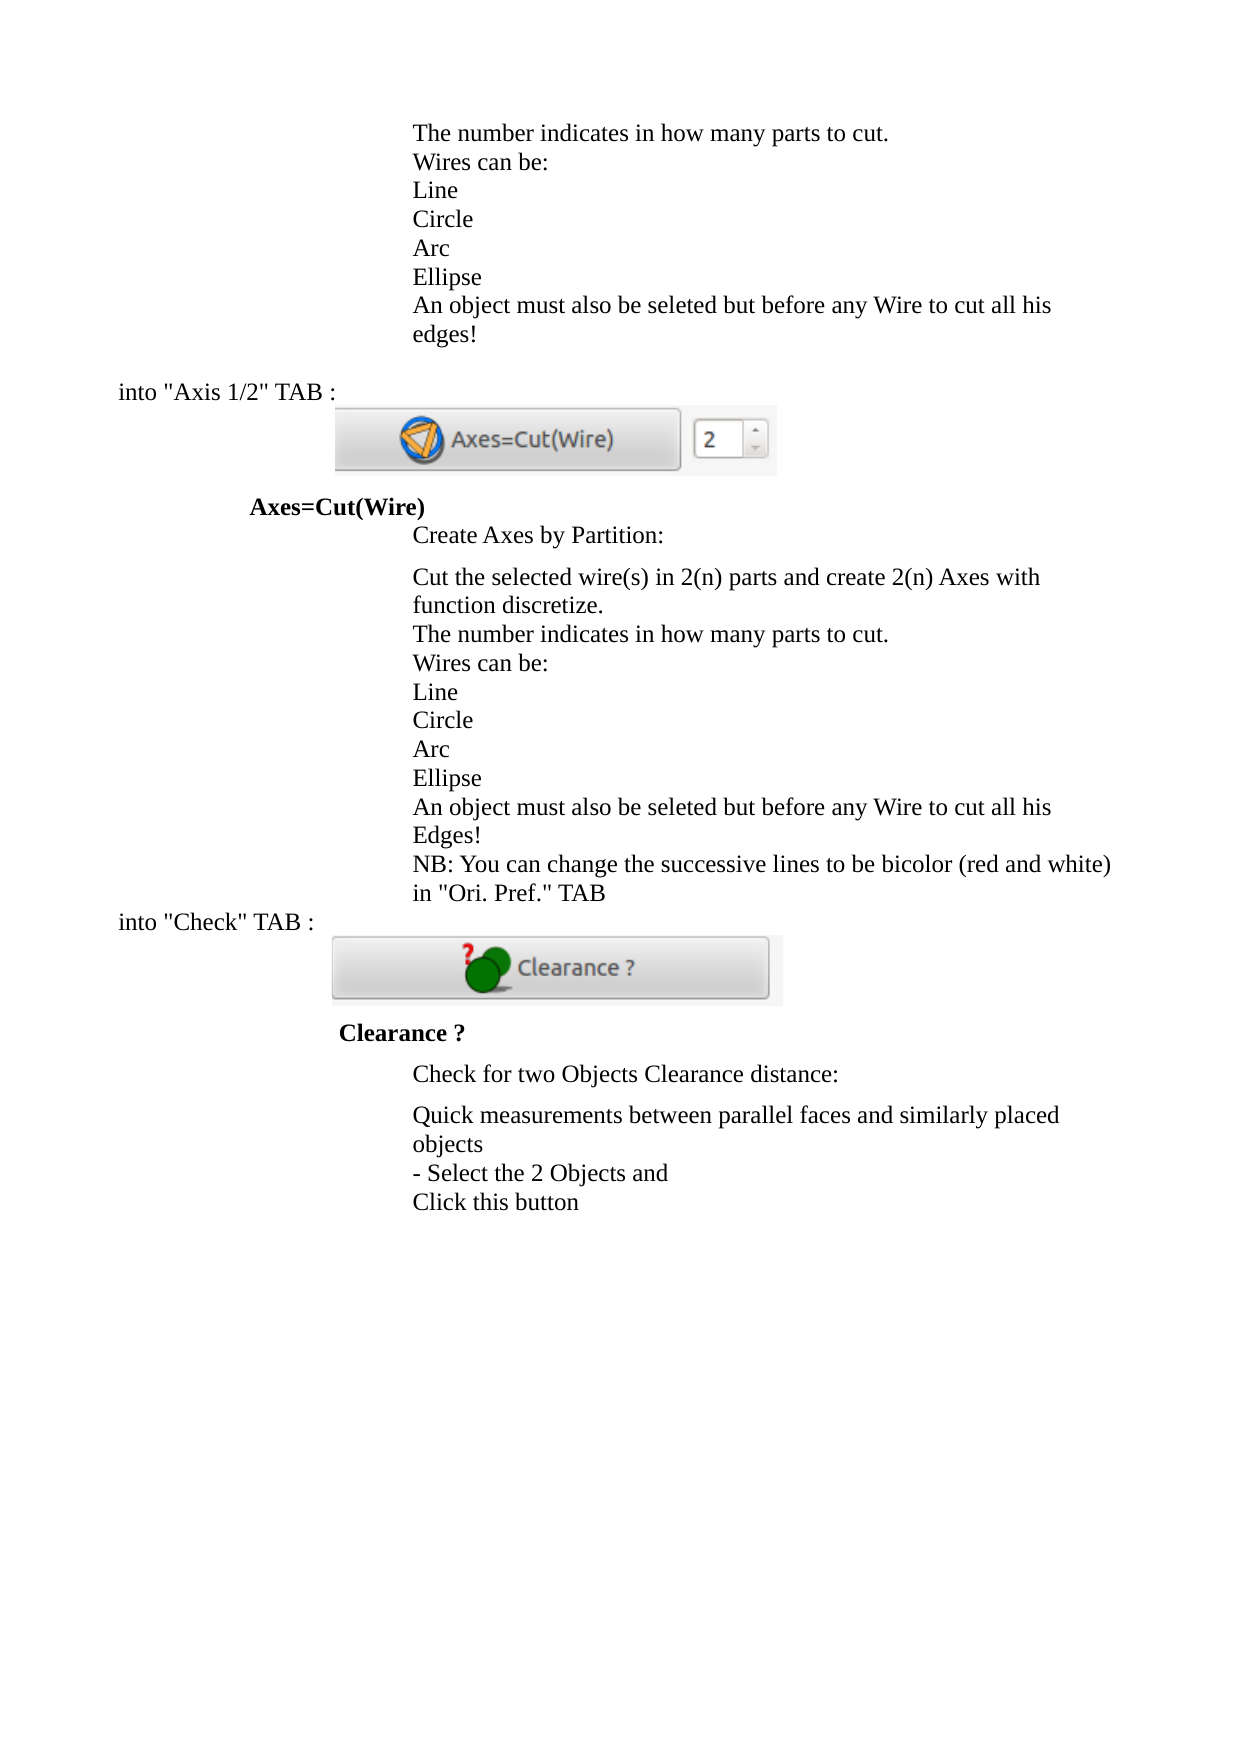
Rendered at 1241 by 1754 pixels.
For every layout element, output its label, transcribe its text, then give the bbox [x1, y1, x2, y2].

text Cut the selected wire(s) in 2(n) parts and create 2(n) Axes with function discretize. [412, 562, 1122, 619]
text into "Axis 1/2" TAB : [118, 377, 1122, 406]
picture [331, 935, 784, 1006]
text The number indicates in how many parts to cut. [412, 619, 1122, 648]
text Axes=Cut(Wire) [192, 463, 1122, 521]
text - Select the 2 Objects and [412, 1158, 1122, 1187]
text into "Check" TAB : [118, 907, 1122, 936]
text Check for two Objects Clearance distance: [412, 1059, 1122, 1088]
text Click this button [412, 1187, 1122, 1216]
text Wires can be: [412, 648, 1122, 677]
picture [335, 405, 777, 476]
text Quick measurements between parallel faces and similarly placed objects [412, 1101, 1122, 1158]
text Circle [412, 706, 1122, 734]
text Wires can be: [412, 147, 1122, 176]
text Ellipse [412, 763, 1122, 792]
text NB: You can change the successive lines to be bicolor (red and white) [412, 849, 1122, 878]
text in "Ori. Pref." TAB [412, 878, 1122, 907]
text Ellipse [412, 262, 1122, 291]
text An object must also be seleted but before any Wire to cut all his Edges! [412, 792, 1122, 849]
text Line [412, 176, 1122, 204]
text Arc [412, 734, 1122, 763]
text Arc [412, 233, 1122, 262]
text Create Axes by Partition: [412, 521, 1122, 549]
text The number indicates in how many parts to cut. [412, 118, 1122, 147]
text Clearance ? [339, 1018, 1122, 1047]
text Circle [412, 204, 1122, 233]
text An object must also be seleted but before any Wire to cut all his edges! [412, 291, 1122, 348]
text Line [412, 677, 1122, 706]
